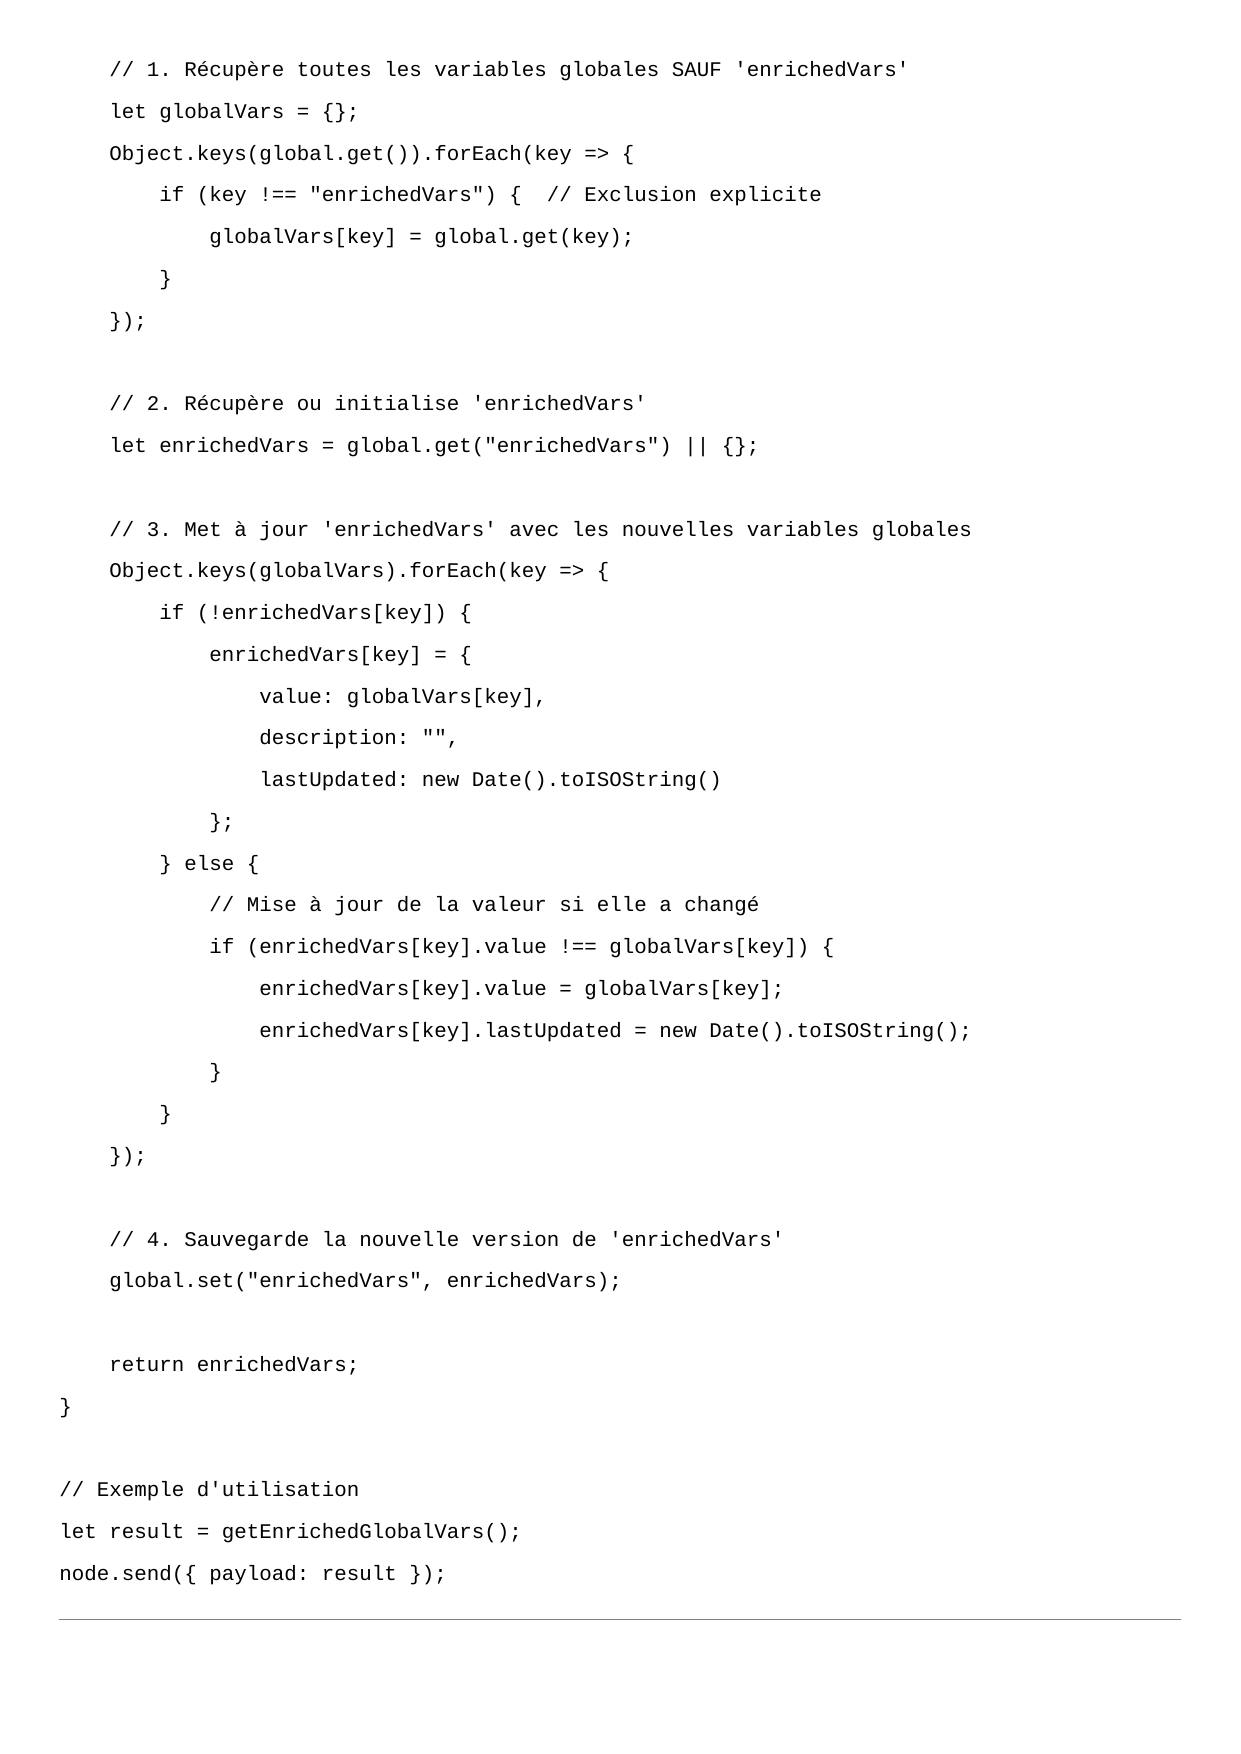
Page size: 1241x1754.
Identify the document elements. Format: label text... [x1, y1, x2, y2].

text // Mise à jour de la valeur si elle a changé [59, 894, 1181, 918]
text } [59, 268, 1181, 292]
text if (key !== "enrichedVars") { // Exclusion explicite [59, 184, 1181, 208]
text lastUpdated: new Date().toISOString() [59, 769, 1181, 793]
text // 2. Récupère ou initialise 'enrichedVars' [59, 393, 1181, 417]
text enrichedVars[key] = { [59, 644, 1181, 667]
text }); [59, 310, 1181, 333]
text let enrichedVars = global.get("enrichedVars") || {}; [59, 435, 1181, 459]
text } else { [59, 853, 1181, 876]
text enrichedVars[key].lastUpdated = new Date().toISOString(); [59, 1020, 1181, 1043]
text } [59, 1103, 1181, 1127]
text description: "", [59, 727, 1181, 751]
text // Exemple d'utilisation [59, 1479, 1181, 1503]
text Object.keys(global.get()).forEach(key => { [59, 143, 1181, 166]
text return enrichedVars; [59, 1354, 1181, 1378]
text if (!enrichedVars[key]) { [59, 602, 1181, 626]
text let globalVars = {}; [59, 101, 1181, 124]
text // 4. Sauvegarde la nouvelle version de 'enrichedVars' [59, 1229, 1181, 1252]
text }); [59, 1145, 1181, 1169]
text // 3. Met à jour 'enrichedVars' avec les nouvelles variables globales [59, 518, 1181, 542]
text globalVars[key] = global.get(key); [59, 226, 1181, 250]
text Object.keys(globalVars).forEach(key => { [59, 560, 1181, 584]
text }; [59, 811, 1181, 834]
text } [59, 1396, 1181, 1419]
text } [59, 1062, 1181, 1085]
text // 1. Récupère toutes les variables globales SAUF 'enrichedVars' [59, 59, 1181, 83]
text node.send({ payload: result }); [59, 1563, 1181, 1586]
text enrichedVars[key].value = globalVars[key]; [59, 978, 1181, 1002]
text let result = getEnrichedGlobalVars(); [59, 1521, 1181, 1545]
text if (enrichedVars[key].value !== globalVars[key]) { [59, 936, 1181, 960]
text global.set("enrichedVars", enrichedVars); [59, 1270, 1181, 1294]
text value: globalVars[key], [59, 686, 1181, 709]
